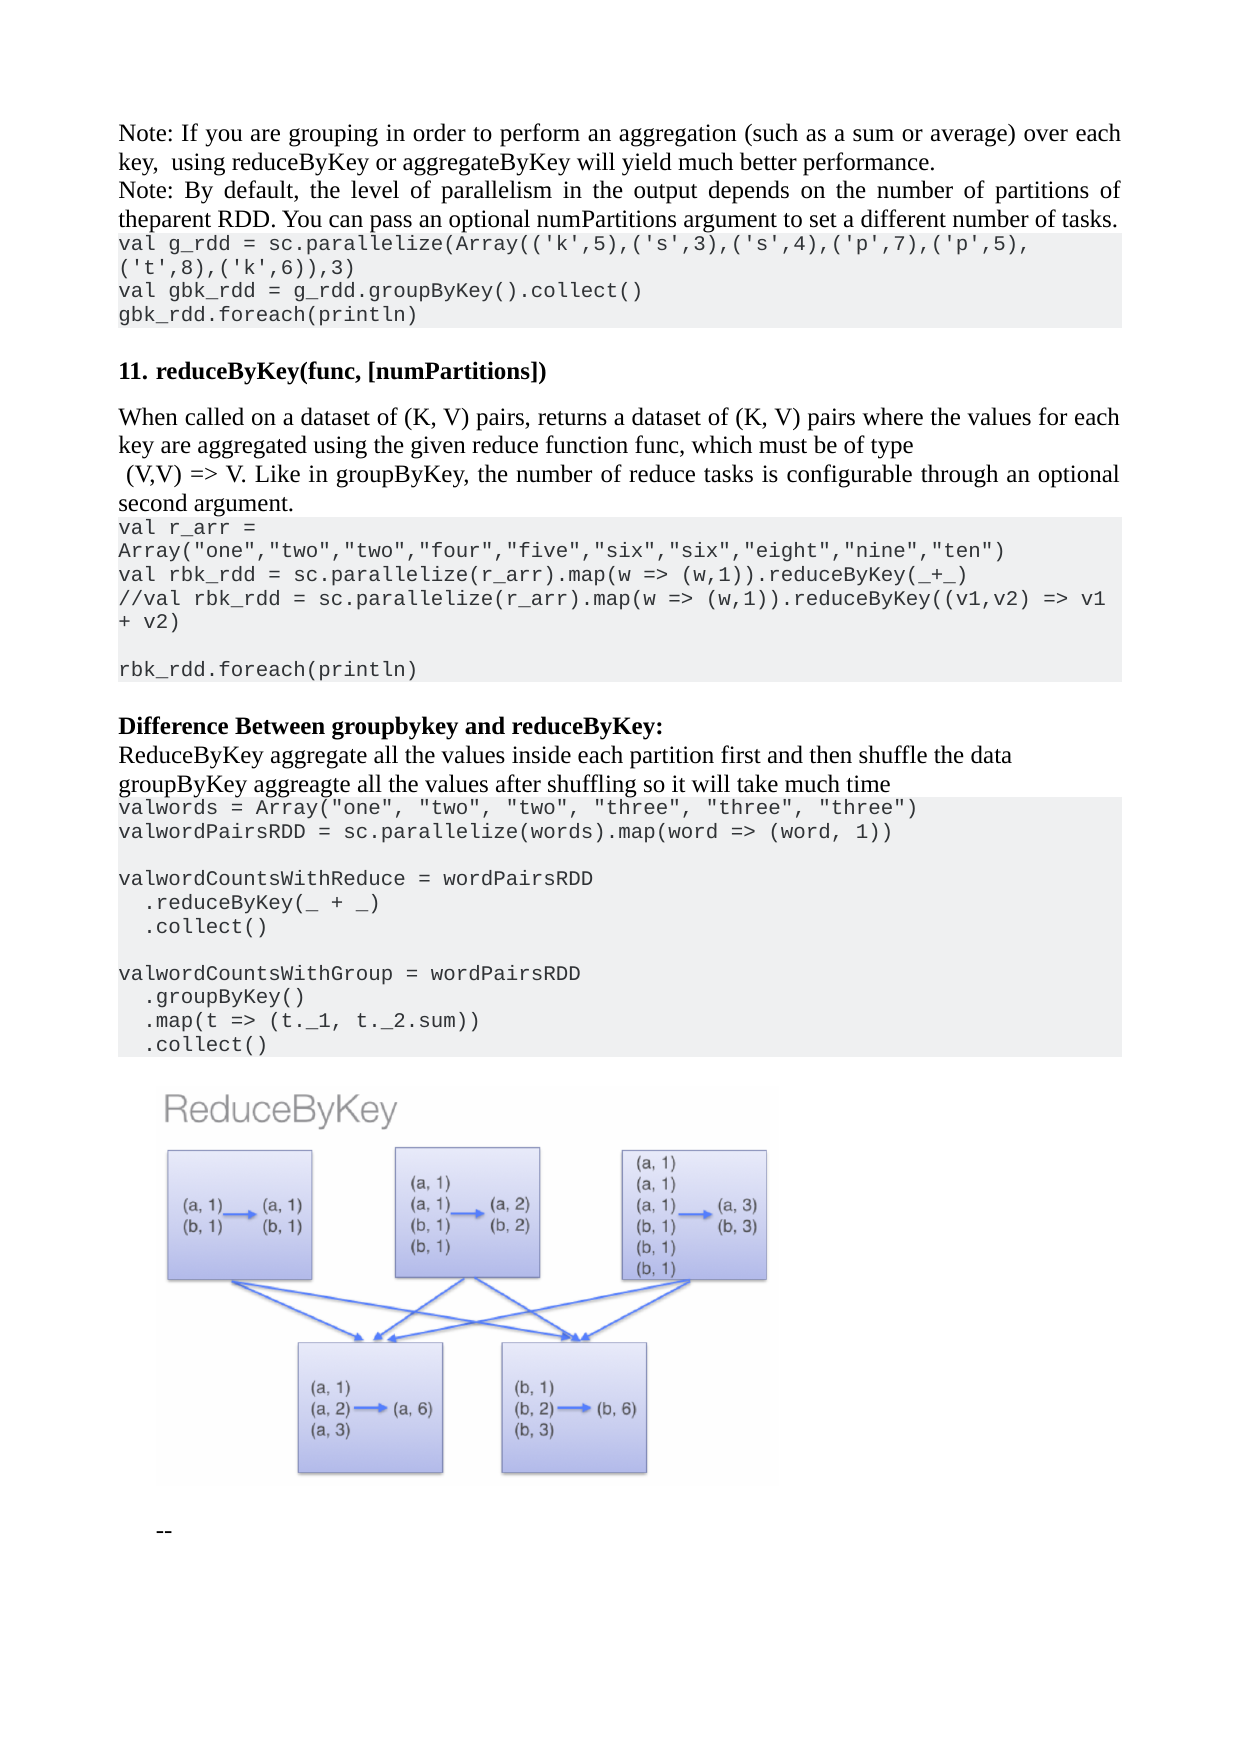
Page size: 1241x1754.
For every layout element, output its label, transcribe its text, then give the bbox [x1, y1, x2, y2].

text val gbk_rdd = g_rdd.groupByKey().collect() [118, 280, 1122, 304]
text .groupByKey() [118, 987, 1122, 1010]
text //val rbk_rdd = sc.parallelize(r_arr).map(w => (w,1)).reduceByKey((v1,v2) => v1 + v2) [118, 588, 1122, 635]
text .collect() [118, 916, 1122, 939]
text valwordPairsRDD = sc.parallelize(words).map(word => (word, 1)) [118, 821, 1122, 845]
text rbk_rdd.foreach(println) [118, 659, 1122, 682]
text val r_arr = Array("one","two","two","four","five","six","six","eight","nine","ten") [118, 517, 1122, 564]
text Difference Between groupbykey and reduceByKey: [118, 711, 1122, 740]
text groupByKey aggreagte all the values after shuffling so it will take much time [118, 769, 1122, 797]
text gbk_rdd.foreach(println) [118, 304, 1122, 328]
text valwordCountsWithGroup = wordPairsRDD [118, 963, 1122, 987]
text .map(t => (t._1, t._2.sum)) [118, 1010, 1122, 1034]
text val rbk_rdd = sc.parallelize(r_arr).map(w => (w,1)).reduceByKey(_+_) [118, 564, 1122, 588]
text valwordCountsWithReduce = wordPairsRDD [118, 868, 1122, 892]
list reduceByKey(func, [numPartitions]) [118, 356, 1122, 385]
text Note: By default, the level of parallelism in the output depends on the number of partitions of theparent RDD. You can pass an optional numPartitions argument to set a different number of tasks. [118, 176, 1122, 233]
text -- [156, 1515, 1122, 1544]
text Note: If you are grouping in order to perform an aggregation (such as a sum or average) over each key, using reduceByKey or aggregateByKey will yield much better performance. [118, 118, 1122, 176]
text When called on a dataset of (K, V) pairs, returns a dataset of (K, V) pairs where the values for each key are aggregated using the given reduce function func, which must be of type [118, 402, 1122, 459]
text valwords = Array("one", "two", "two", "three", "three", "three") [118, 797, 1122, 821]
text (V,V) => V. Like in groupByKey, the number of reduce tasks is configurable through an optional second argument. [118, 459, 1122, 517]
text ReduceByKey aggregate all the values inside each partition first and then shuffle the data [118, 740, 1122, 769]
picture [155, 1086, 780, 1486]
text .reduceByKey(_ + _) [118, 892, 1122, 916]
text val g_rdd = sc.parallelize(Array(('k',5),('s',3),('s',4),('p',7),('p',5),('t',8),('k',6)),3) [118, 233, 1122, 280]
text .collect() [118, 1034, 1122, 1057]
